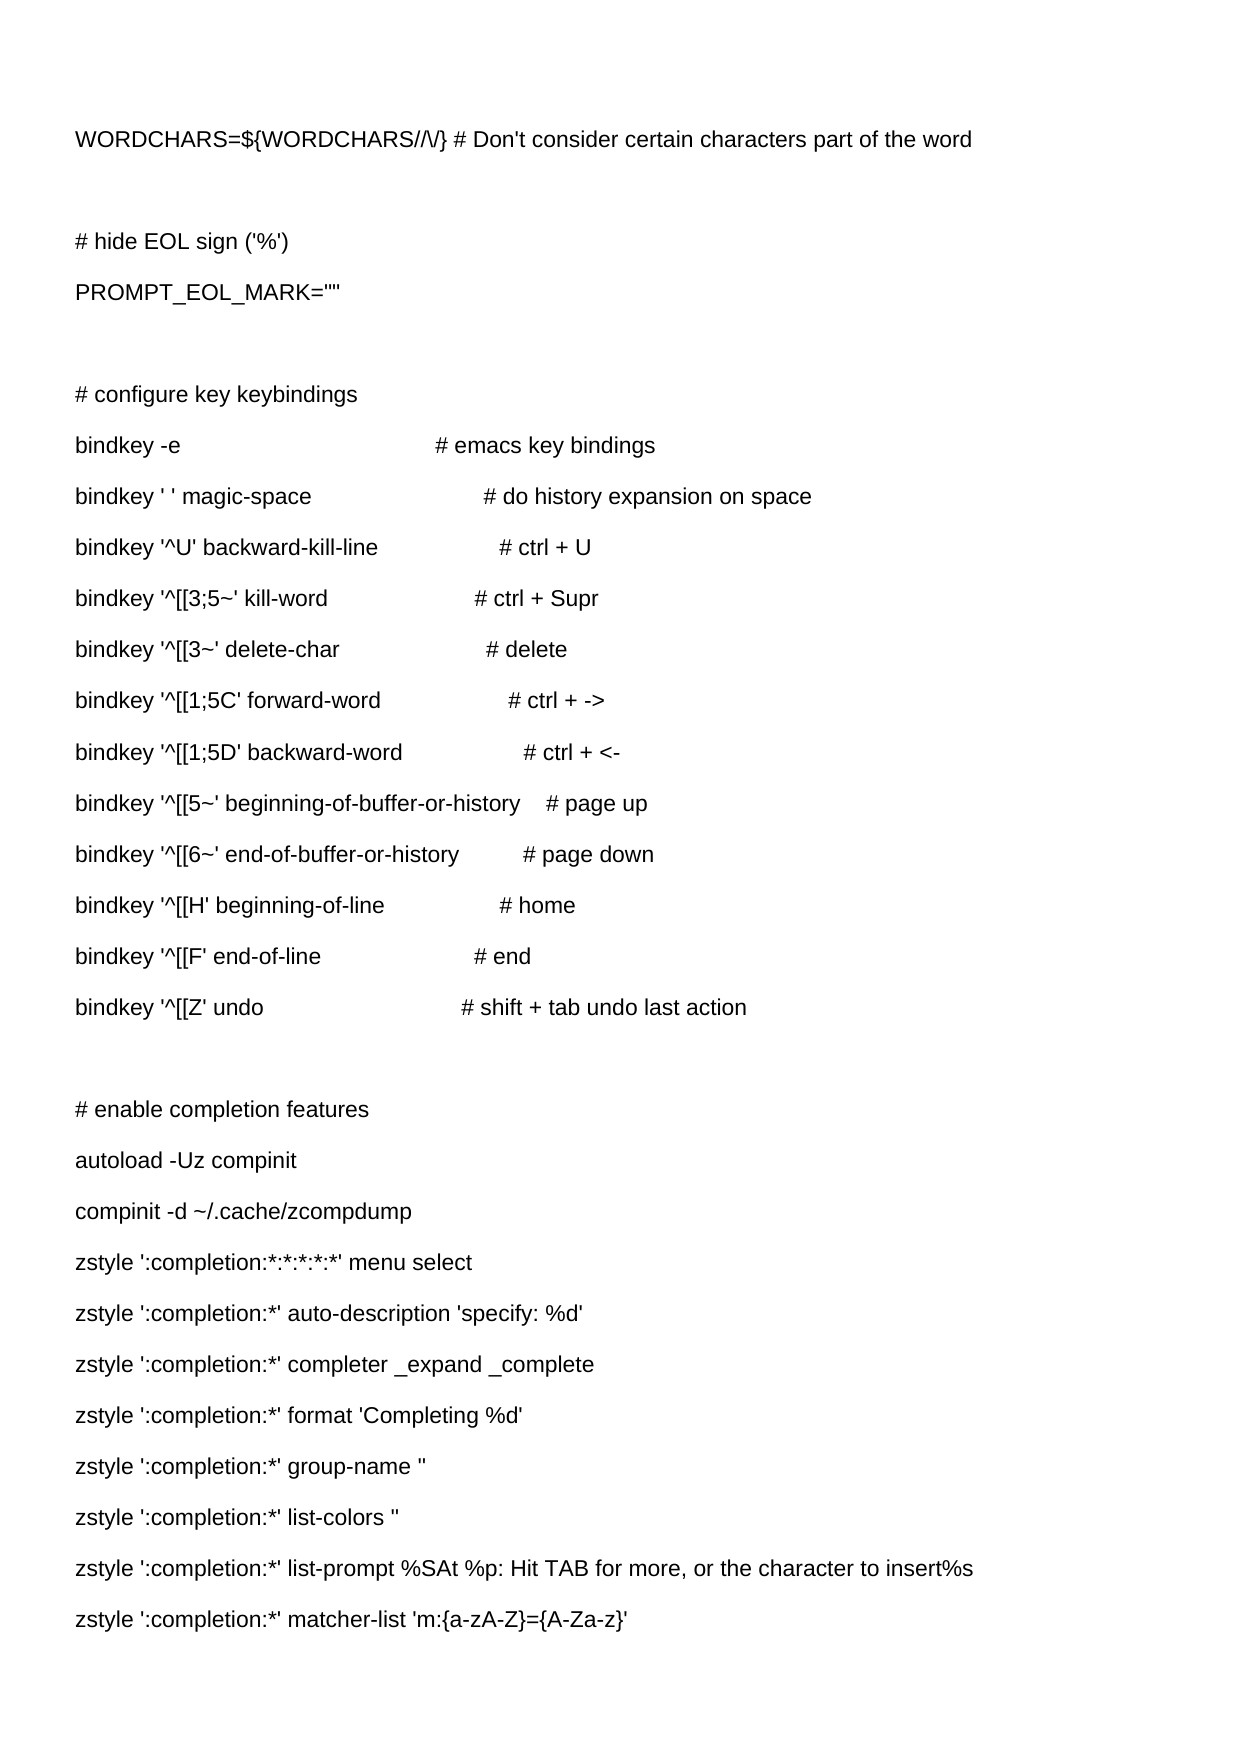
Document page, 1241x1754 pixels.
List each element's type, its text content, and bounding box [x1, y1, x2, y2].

text WORDCHARS=${WORDCHARS//\/} # Don't consider certain characters part of the word [75, 126, 1165, 152]
text # configure key keybindings [75, 381, 1165, 408]
text bindkey '^[[F' end-of-line # end [75, 943, 1165, 969]
text bindkey '^[[5~' beginning-of-buffer-or-history # page up [75, 789, 1165, 816]
text zstyle ':completion:*' list-colors '' [75, 1504, 1165, 1531]
text PROMPT_EOL_MARK="" [75, 279, 1165, 306]
text # enable completion features [75, 1096, 1165, 1122]
text bindkey '^[[1;5C' forward-word # ctrl + -> [75, 687, 1165, 714]
text zstyle ':completion:*:*:*:*:*' menu select [75, 1249, 1165, 1275]
text compinit -d ~/.cache/zcompdump [75, 1198, 1165, 1224]
text zstyle ':completion:*' list-prompt %SAt %p: Hit TAB for more, or the character to insert%s [75, 1555, 1165, 1582]
text bindkey '^[[1;5D' backward-word # ctrl + <- [75, 738, 1165, 765]
text zstyle ':completion:*' matcher-list 'm:{a-zA-Z}={A-Za-z}' [75, 1606, 1165, 1633]
text zstyle ':completion:*' format 'Completing %d' [75, 1402, 1165, 1428]
text zstyle ':completion:*' auto-description 'specify: %d' [75, 1300, 1165, 1326]
text autoload -Uz compinit [75, 1147, 1165, 1173]
text bindkey '^[[Z' undo # shift + tab undo last action [75, 994, 1165, 1020]
text bindkey '^[[H' beginning-of-line # home [75, 892, 1165, 918]
text zstyle ':completion:*' group-name '' [75, 1453, 1165, 1479]
text bindkey '^[[3~' delete-char # delete [75, 636, 1165, 663]
text bindkey '^U' backward-kill-line # ctrl + U [75, 534, 1165, 561]
text bindkey '^[[3;5~' kill-word # ctrl + Supr [75, 585, 1165, 612]
text bindkey -e # emacs key bindings [75, 432, 1165, 459]
text bindkey ' ' magic-space # do history expansion on space [75, 483, 1165, 510]
text # hide EOL sign ('%') [75, 228, 1165, 254]
text zstyle ':completion:*' completer _expand _complete [75, 1351, 1165, 1377]
text bindkey '^[[6~' end-of-buffer-or-history # page down [75, 841, 1165, 867]
